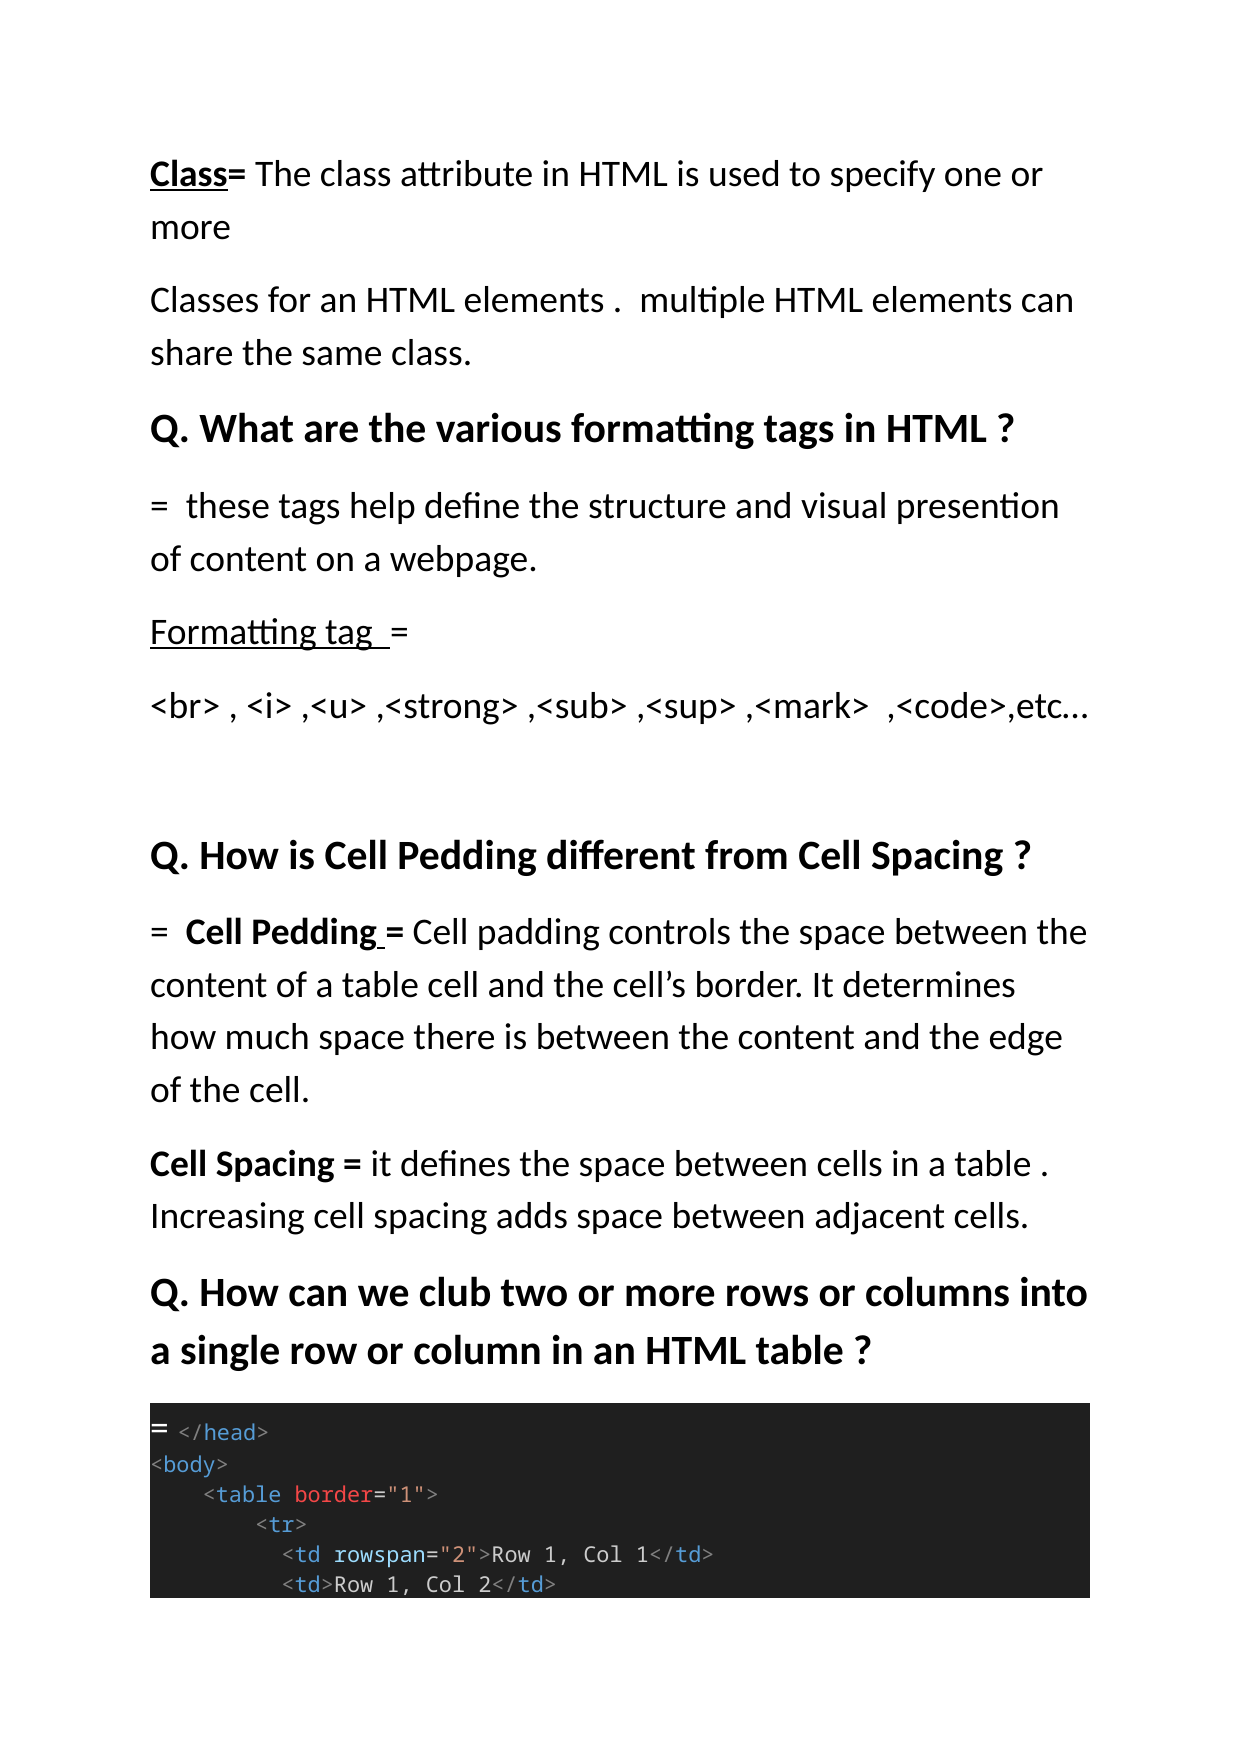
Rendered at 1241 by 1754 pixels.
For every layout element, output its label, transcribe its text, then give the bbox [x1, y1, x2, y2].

text <td rowspan="2">Row 1, Col 1</td> [150, 1539, 1090, 1568]
text <table border="1"> [150, 1479, 1090, 1509]
text <br> , <i> ,<u> ,<strong> ,<sub> ,<sup> ,<mark> ,<code>,etc… [150, 682, 1090, 727]
text <tr> [150, 1509, 1090, 1539]
text Formatting tag = [150, 608, 1090, 654]
text = </head> [150, 1403, 1090, 1449]
text <td>Row 1, Col 2</td> [150, 1568, 1090, 1598]
text Q. What are the various formatting tags in HTML ? [150, 402, 1090, 453]
text = Cell Pedding = Cell padding controls the space between the content of a table cell and the cell’s border. It determines how much space there is between the content and the edge of the cell. [150, 908, 1090, 1112]
text <body> [150, 1449, 1090, 1479]
text = these tags help define the structure and visual presention of content on a webpage. [150, 482, 1090, 580]
text Q. How is Cell Pedding different from Cell Spacing ? [150, 829, 1090, 879]
text Classes for an HTML elements . multiple HTML elements can share the same class. [150, 276, 1090, 375]
text Cell Spacing = it defines the space between cells in a table . Increasing cell spacing adds space between adjacent cells. [150, 1139, 1090, 1238]
text Class= The class attribute in HTML is used to specify one or more [150, 150, 1090, 248]
text Q. How can we club two or more rows or columns into a single row or column in an HTML table ? [150, 1266, 1090, 1375]
